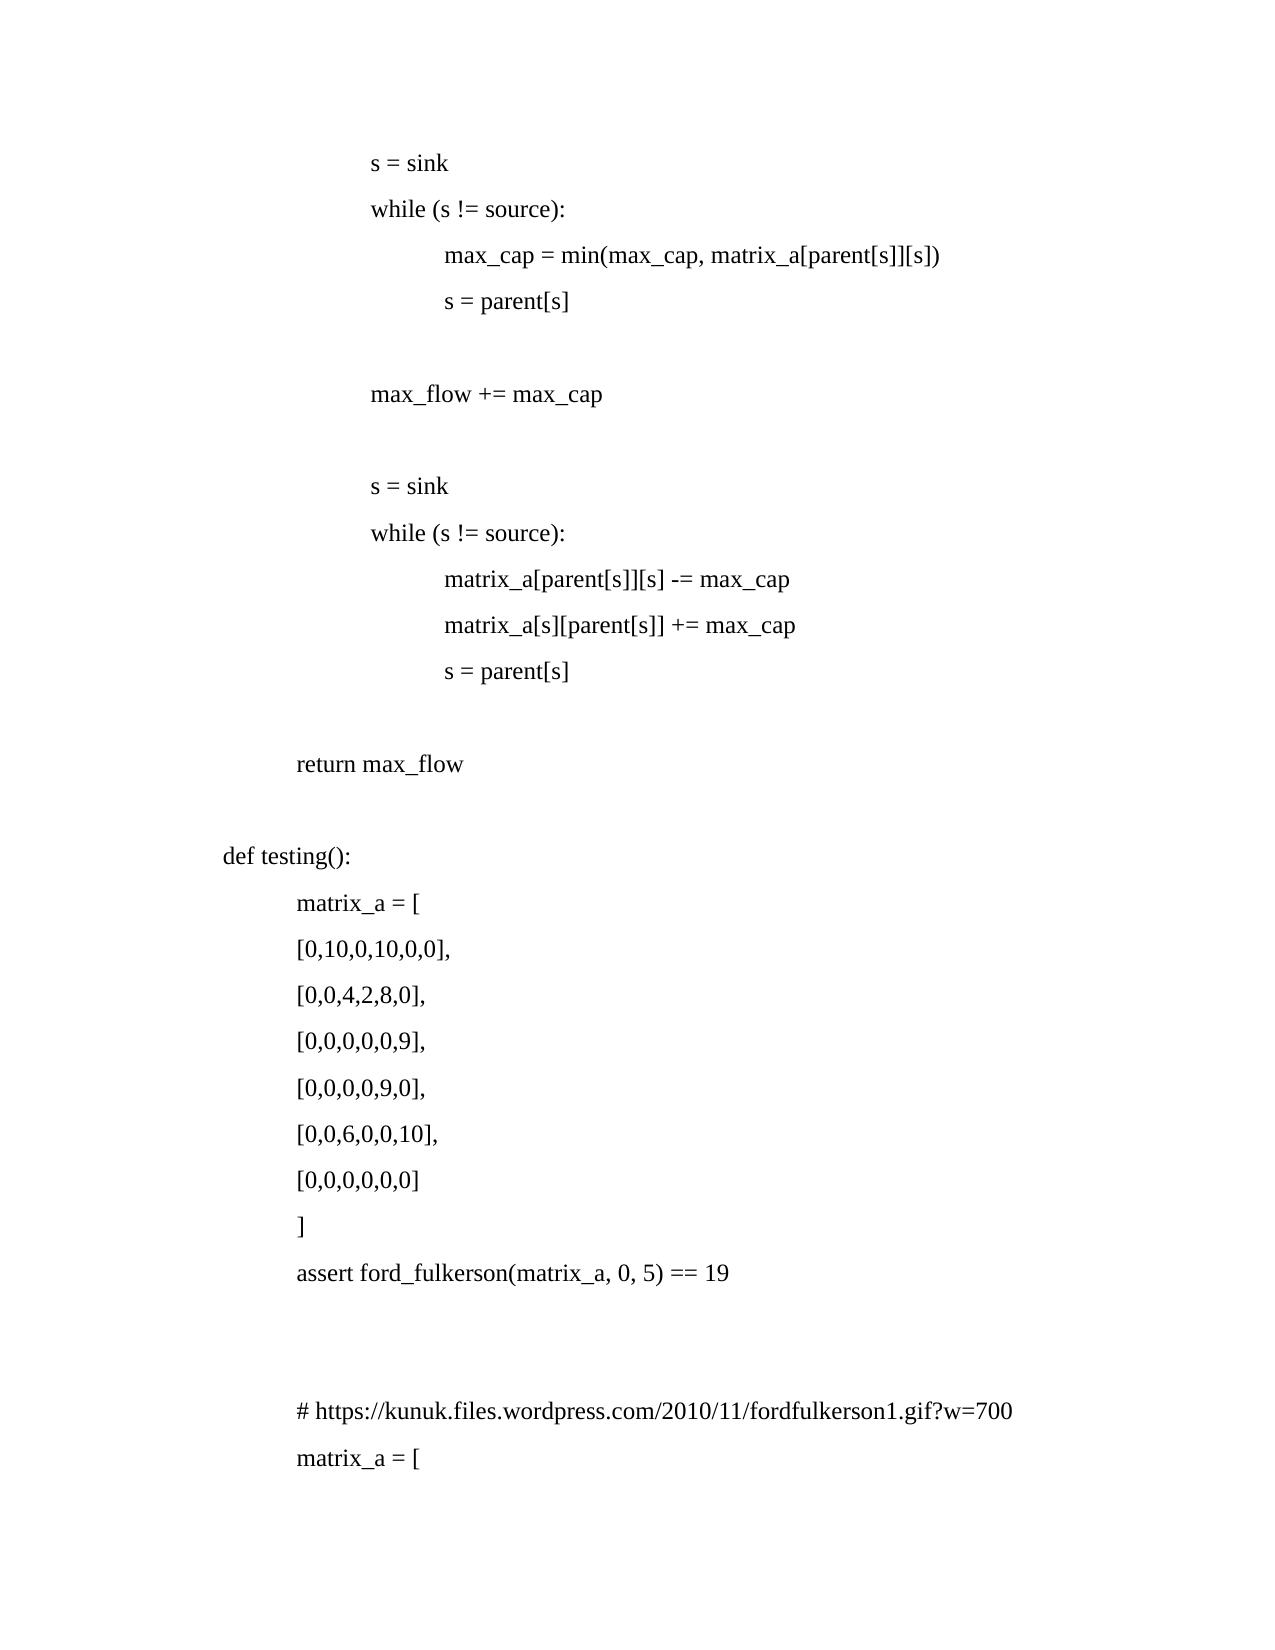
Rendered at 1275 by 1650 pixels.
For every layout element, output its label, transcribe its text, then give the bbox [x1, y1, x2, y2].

list assert ford_fulkerson(matrix_a, 0, 5) == 19 [223, 1258, 1127, 1286]
list max_cap = min(max_cap, matrix_a[parent[s]][s]) [223, 240, 1127, 269]
list s = parent[s] [223, 286, 1127, 315]
list max_flow += max_cap [223, 379, 1127, 408]
list [0,0,0,0,0,9], [223, 1026, 1127, 1055]
list s = sink [223, 471, 1127, 500]
list s = sink [223, 148, 1127, 176]
list s = parent[s] [223, 656, 1127, 685]
list def testing(): [223, 841, 1127, 870]
list matrix_a[parent[s]][s] -= max_cap [223, 564, 1127, 593]
list ] [223, 1211, 1127, 1240]
list matrix_a = [ [223, 888, 1127, 916]
list matrix_a[s][parent[s]] += max_cap [223, 610, 1127, 639]
list [0,0,0,0,0,0] [223, 1165, 1127, 1194]
list [0,0,0,0,9,0], [223, 1073, 1127, 1101]
list # https://kunuk.files.wordpress.com/2010/11/fordfulkerson1.gif?w=700 [223, 1396, 1127, 1425]
list matrix_a = [ [223, 1443, 1127, 1471]
list [0,10,0,10,0,0], [223, 934, 1127, 963]
list [0,0,6,0,0,10], [223, 1119, 1127, 1148]
list return max_flow [223, 749, 1127, 778]
list while (s != source): [223, 518, 1127, 546]
list [0,0,4,2,8,0], [223, 980, 1127, 1009]
list while (s != source): [223, 194, 1127, 223]
